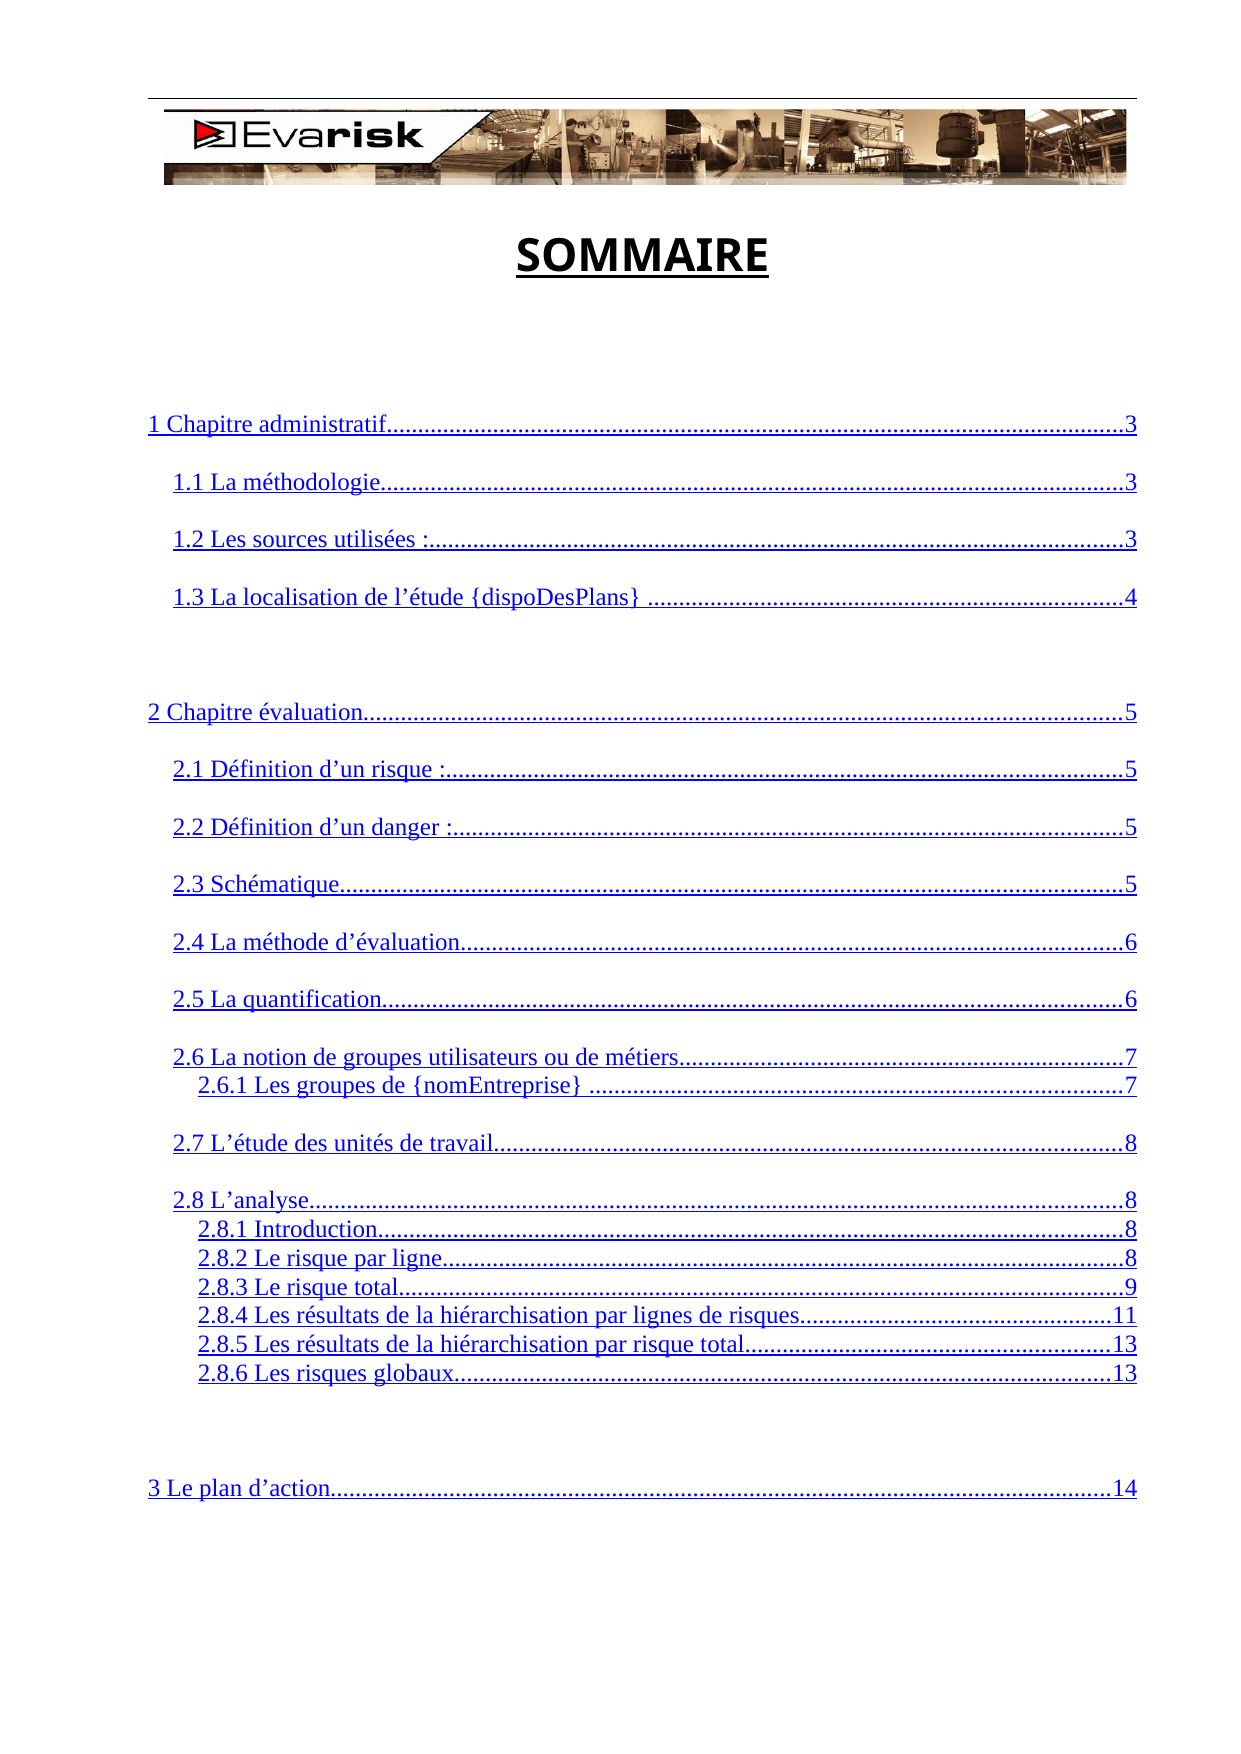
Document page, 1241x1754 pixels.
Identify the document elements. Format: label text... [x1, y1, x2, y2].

text 2.4 La méthode d’évaluation 6 [173, 927, 1137, 952]
text 2 Chapitre évaluation 5 [148, 697, 1137, 722]
text 2.5 La quantification 6 [173, 984, 1137, 1009]
text 1.3 La localisation de l’étude {dispoDesPlans} 4 [173, 582, 1137, 607]
text 2.8.1 Introduction 8 [198, 1214, 1137, 1239]
text 2.8.4 Les résultats de la hiérarchisation par lignes de risques 11 [198, 1301, 1137, 1326]
text 2.3 Schématique 5 [173, 869, 1137, 894]
text 2.8.3 Le risque total 9 [198, 1272, 1137, 1297]
text 2.8.6 Les risques globaux 13 [198, 1358, 1137, 1383]
text SOMMAIRE [148, 222, 1137, 284]
text 2.2 Définition d’un danger : 5 [173, 812, 1137, 837]
text 2.8 L’analyse 8 [173, 1186, 1137, 1211]
text 2.6.1 Les groupes de {nomEntreprise} 7 [198, 1071, 1137, 1096]
text 1 Chapitre administratif 3 [148, 409, 1137, 434]
text 2.6 La notion de groupes utilisateurs ou de métiers 7 [173, 1042, 1137, 1067]
text 1.2 Les sources utilisées : 3 [173, 524, 1137, 549]
text 2.1 Définition d’un risque : 5 [173, 754, 1137, 779]
text 2.7 L’étude des unités de travail 8 [173, 1128, 1137, 1153]
text 2.8.5 Les résultats de la hiérarchisation par risque total 13 [198, 1329, 1137, 1354]
text 1.1 La méthodologie 3 [173, 467, 1137, 492]
text 2.8.2 Le risque par ligne 8 [198, 1243, 1137, 1268]
text 3 Le plan d’action 14 [148, 1473, 1137, 1498]
